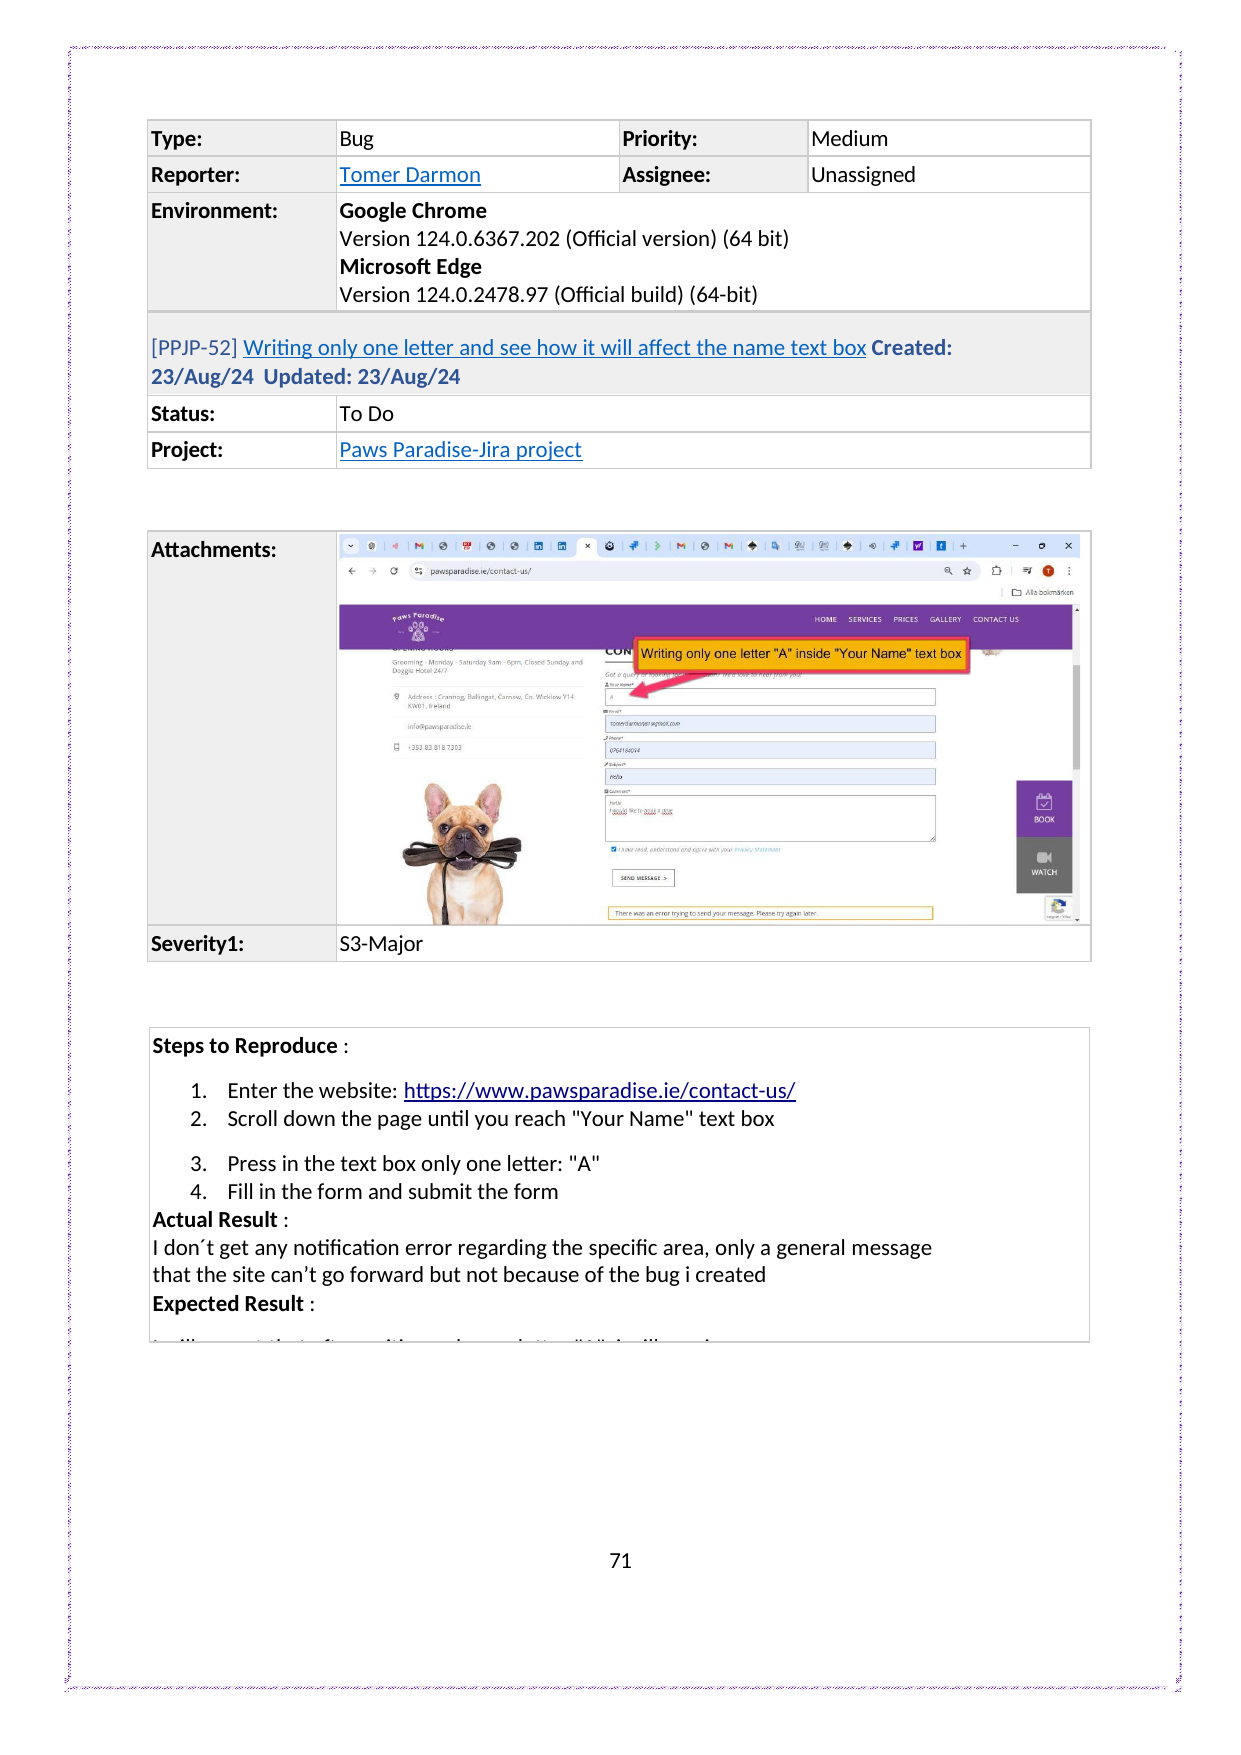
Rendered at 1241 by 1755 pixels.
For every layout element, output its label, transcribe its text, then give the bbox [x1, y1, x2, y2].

table_header Priority: [620, 121, 807, 155]
table_header Medium [809, 121, 1090, 155]
table_cell S3-Major [337, 926, 1090, 961]
table_header [337, 532, 1090, 924]
table_cell Google Chrome Version 124.0.6367.202 (Official version) (64 bit) Microsoft Edge Version 124.0.2478.97 (Official build) (64-bit) [337, 193, 1090, 310]
table_cell Project: [148, 433, 336, 468]
text I will expect that after writing only one letter "A", i will receive an error message that will tell me to write a full name or a valid name [152, 1333, 930, 1341]
table_cell Unassigned [809, 157, 1090, 192]
list Press in the text box only one letter: "A" [190, 1149, 1089, 1177]
text Description [155, 994, 271, 1023]
table_cell Status: [148, 396, 336, 431]
table_header Attachments: [148, 532, 336, 924]
text Steps to Reproduce : [152, 1031, 1089, 1059]
table_cell To Do [337, 396, 1090, 431]
list Scroll down the page until you reach "Your Name" text box [190, 1104, 1089, 1132]
table_header Bug [337, 121, 619, 155]
list Enter the website: https://www.pawsparadise.ie/contact-us/ [190, 1076, 1089, 1104]
list Fill in the form and submit the form [190, 1177, 1089, 1205]
text Expected Result : [152, 1289, 1089, 1317]
table_cell Environment: [148, 193, 336, 310]
text I don´t get any notification error regarding the specific area, only a general message that the site can’t go forward but not because of the bug i created [152, 1233, 962, 1289]
table_cell Paws Paradise-Jira project [337, 433, 1090, 468]
text Actual Result : [152, 1205, 1089, 1233]
table_cell Tomer Darmon [337, 157, 619, 192]
table_cell Reporter: [148, 157, 336, 192]
table_cell Assignee: [620, 157, 807, 192]
table_header [PPJP-52] Writing only one letter and see how it will affect the name text box Created: 23/Aug/24 Updated: 23/Aug/24 [148, 313, 1090, 394]
table_header Type: [148, 121, 336, 155]
table_cell Severity1: [148, 926, 336, 961]
text 71 [148, 1547, 1094, 1574]
